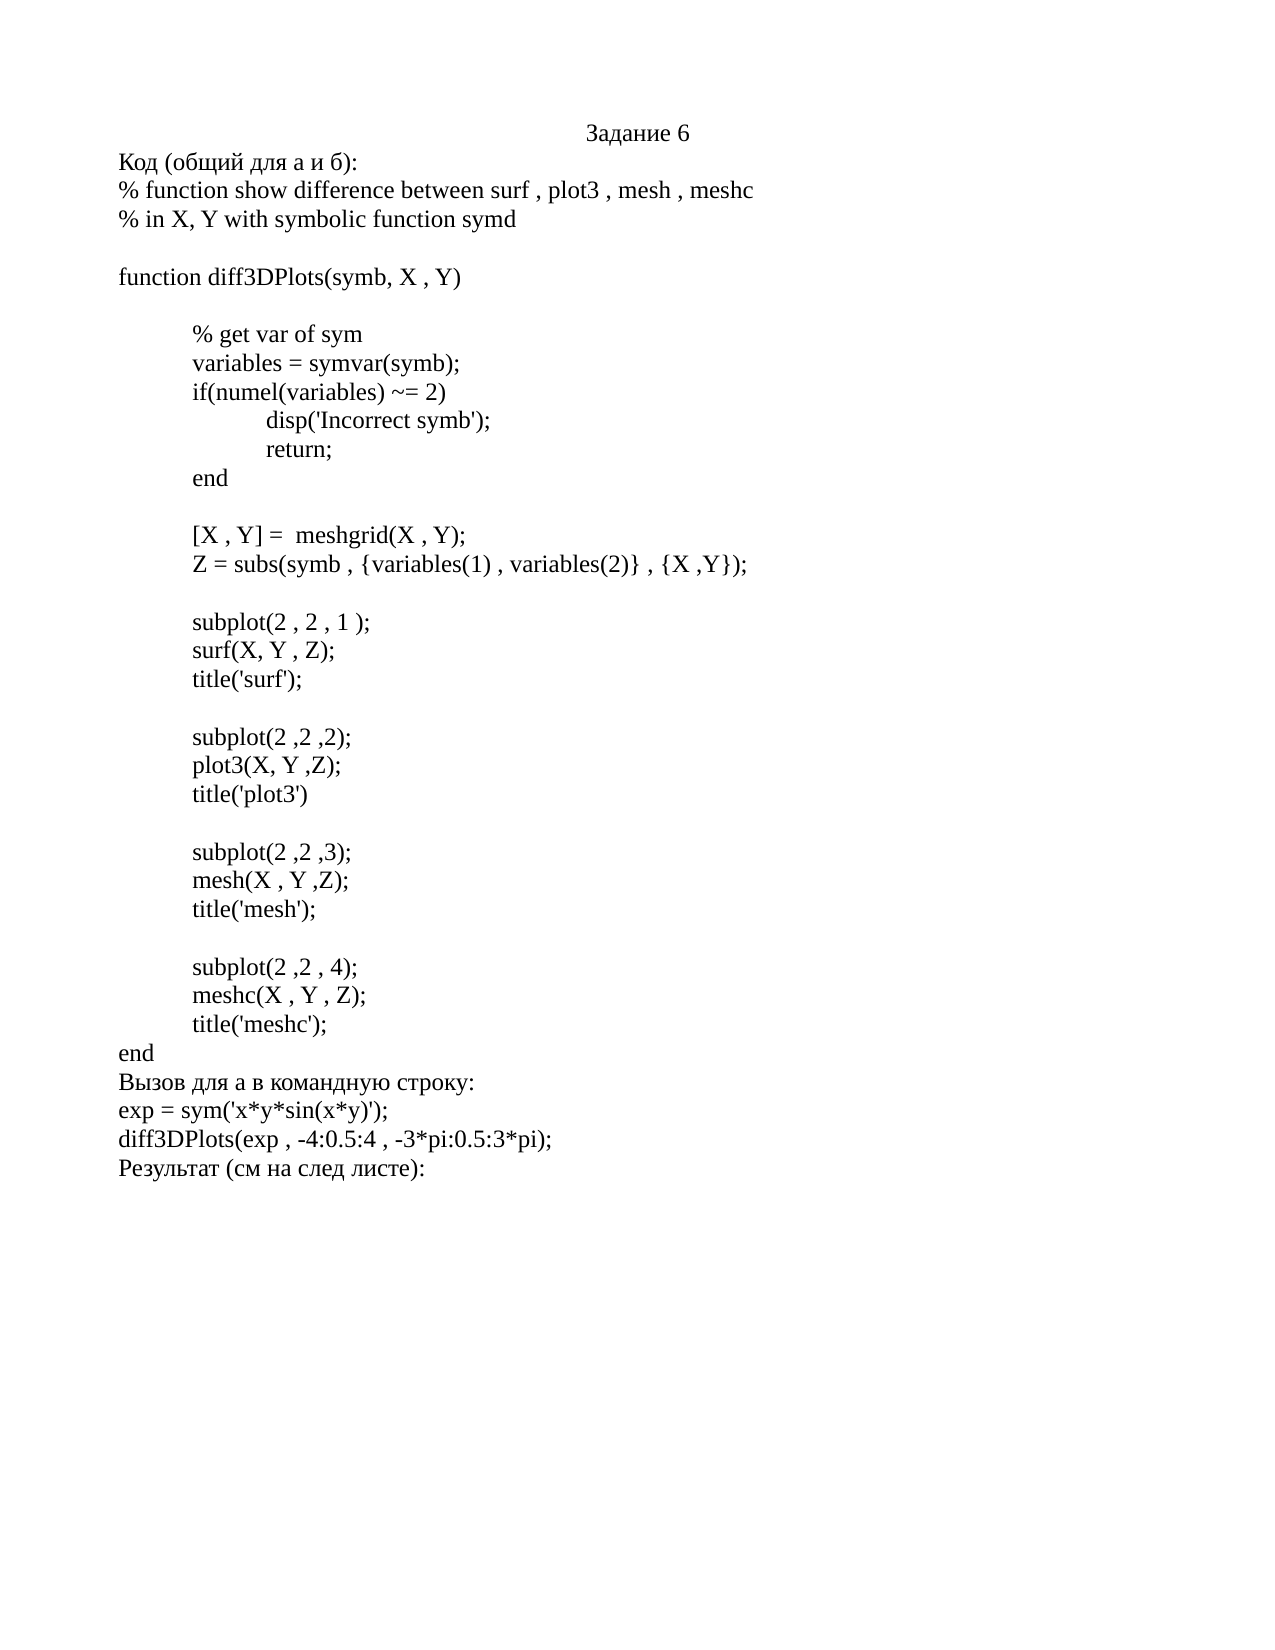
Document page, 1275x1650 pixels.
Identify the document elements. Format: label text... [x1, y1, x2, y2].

text Результат (см на след листе): [118, 1153, 1157, 1182]
text function diff3DPlots(symb, X , Y) [118, 262, 1157, 291]
text disp('Incorrect symb'); [118, 406, 1157, 434]
text end [118, 1038, 1157, 1067]
text [X , Y] = meshgrid(X , Y); [118, 521, 1157, 549]
text meshc(X , Y , Z); [118, 981, 1157, 1009]
text subplot(2 , 2 , 1 ); [118, 607, 1157, 636]
text plot3(X, Y ,Z); [118, 751, 1157, 779]
text Z = subs(symb , {variables(1) , variables(2)} , {X ,Y}); [118, 549, 1157, 578]
text % function show difference between surf , plot3 , mesh , meshc [118, 176, 1157, 204]
text % in X, Y with symbolic function symd [118, 204, 1157, 233]
text title('mesh'); [118, 894, 1157, 923]
text Код (общий для а и б): [118, 147, 1157, 176]
text title('surf'); [118, 664, 1157, 693]
text surf(X, Y , Z); [118, 636, 1157, 664]
text subplot(2 ,2 , 4); [118, 952, 1157, 981]
text exp = sym('x*y*sin(x*y)'); [118, 1096, 1157, 1124]
text subplot(2 ,2 ,3); [118, 837, 1157, 866]
text % get var of sym [118, 319, 1157, 348]
text Задание 6 [118, 118, 1157, 147]
text Вызов для а в командную строку: [118, 1067, 1157, 1096]
text title('plot3') [118, 779, 1157, 808]
text variables = symvar(symb); [118, 348, 1157, 377]
text mesh(X , Y ,Z); [118, 866, 1157, 894]
text if(numel(variables) ~= 2) [118, 377, 1157, 406]
text title('meshc'); [118, 1009, 1157, 1038]
text subplot(2 ,2 ,2); [118, 722, 1157, 751]
text diff3DPlots(exp , -4:0.5:4 , -3*pi:0.5:3*pi); [118, 1124, 1157, 1153]
text return; [118, 434, 1157, 463]
text end [118, 463, 1157, 492]
